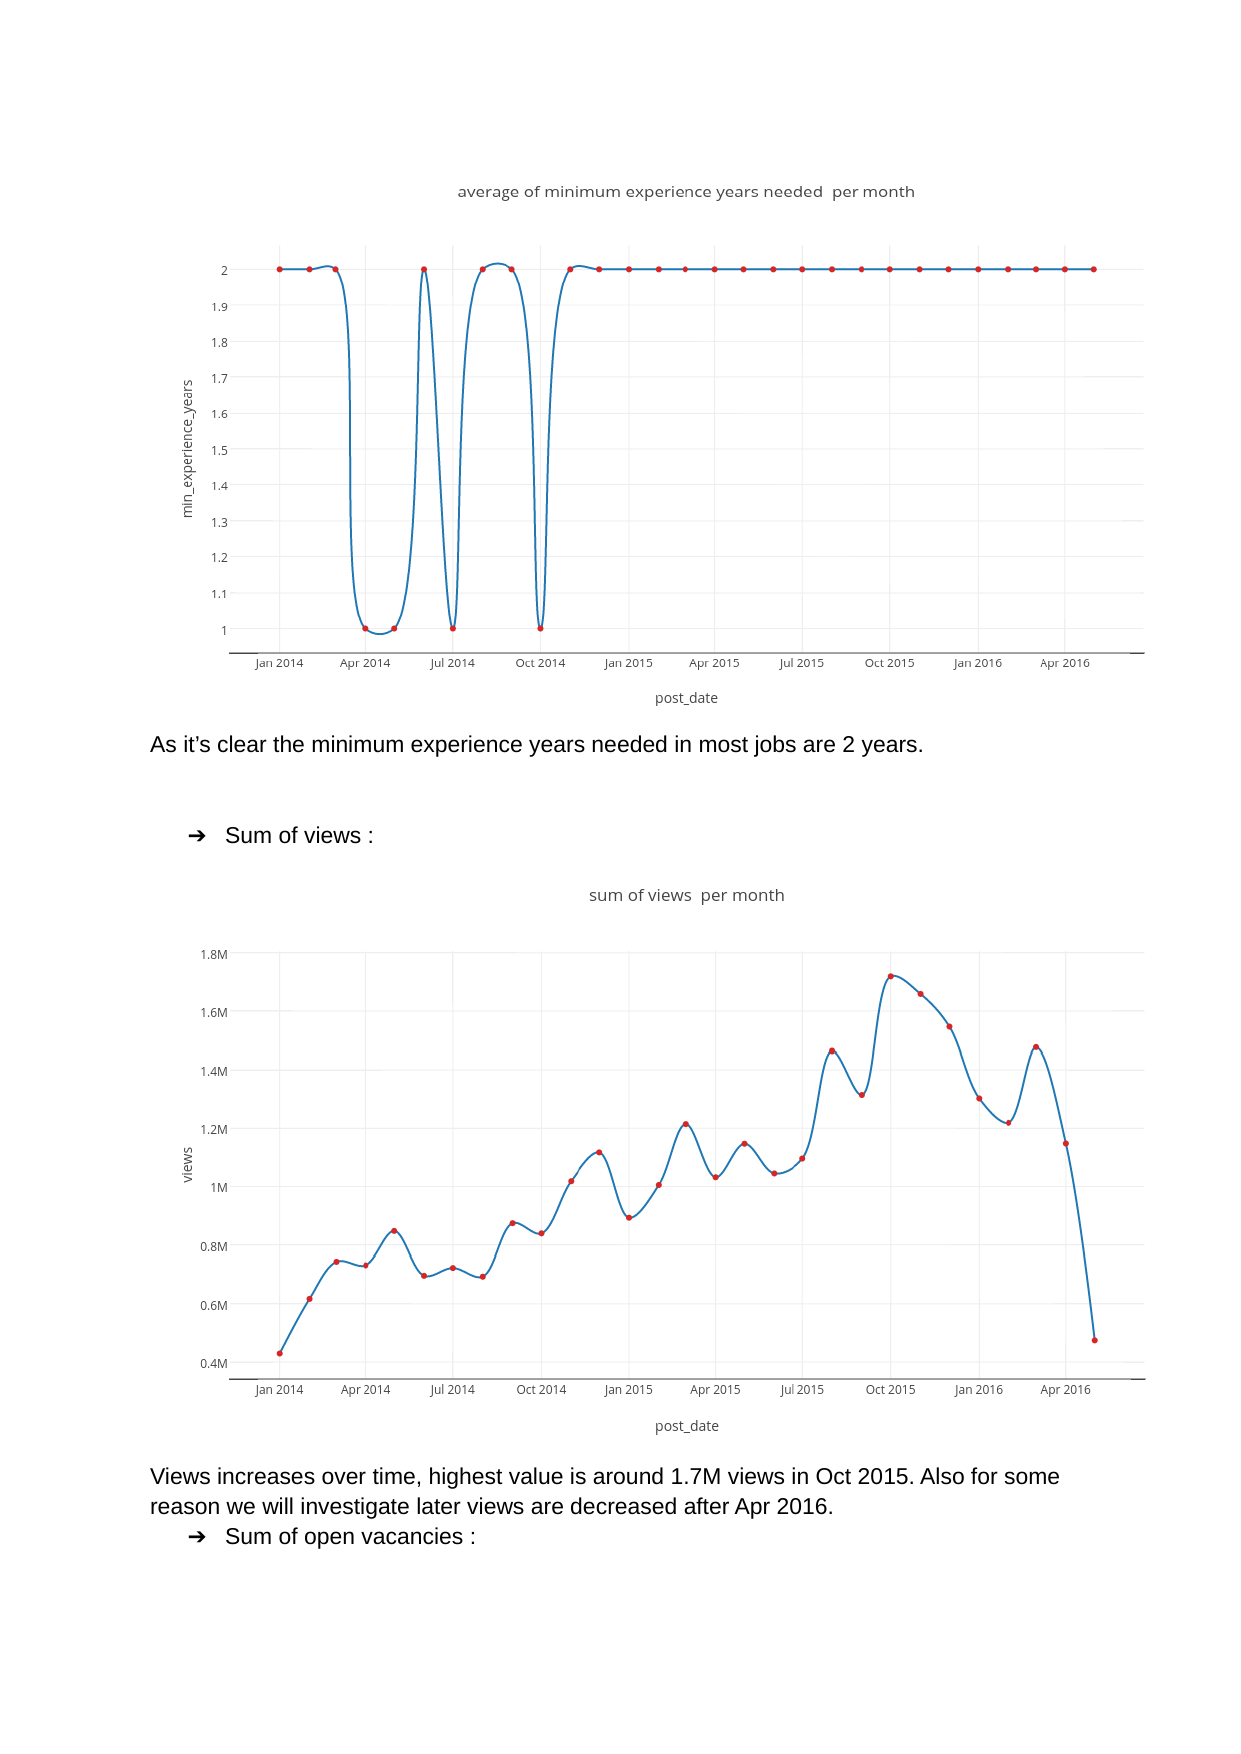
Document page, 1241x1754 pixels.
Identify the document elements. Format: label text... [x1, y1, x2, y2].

picture [150, 150, 1221, 728]
list Sum of views : [187, 822, 1090, 848]
picture [150, 852, 1222, 1459]
list Sum of open vacancies : [187, 1523, 1090, 1549]
text Views increases over time, highest value is around 1.7M views in Oct 2015. Also for some reason we will investigate later views are decreased after Apr 2016. [150, 1463, 1090, 1519]
text As it’s clear the minimum experience years needed in most jobs are 2 years. [150, 731, 1090, 757]
